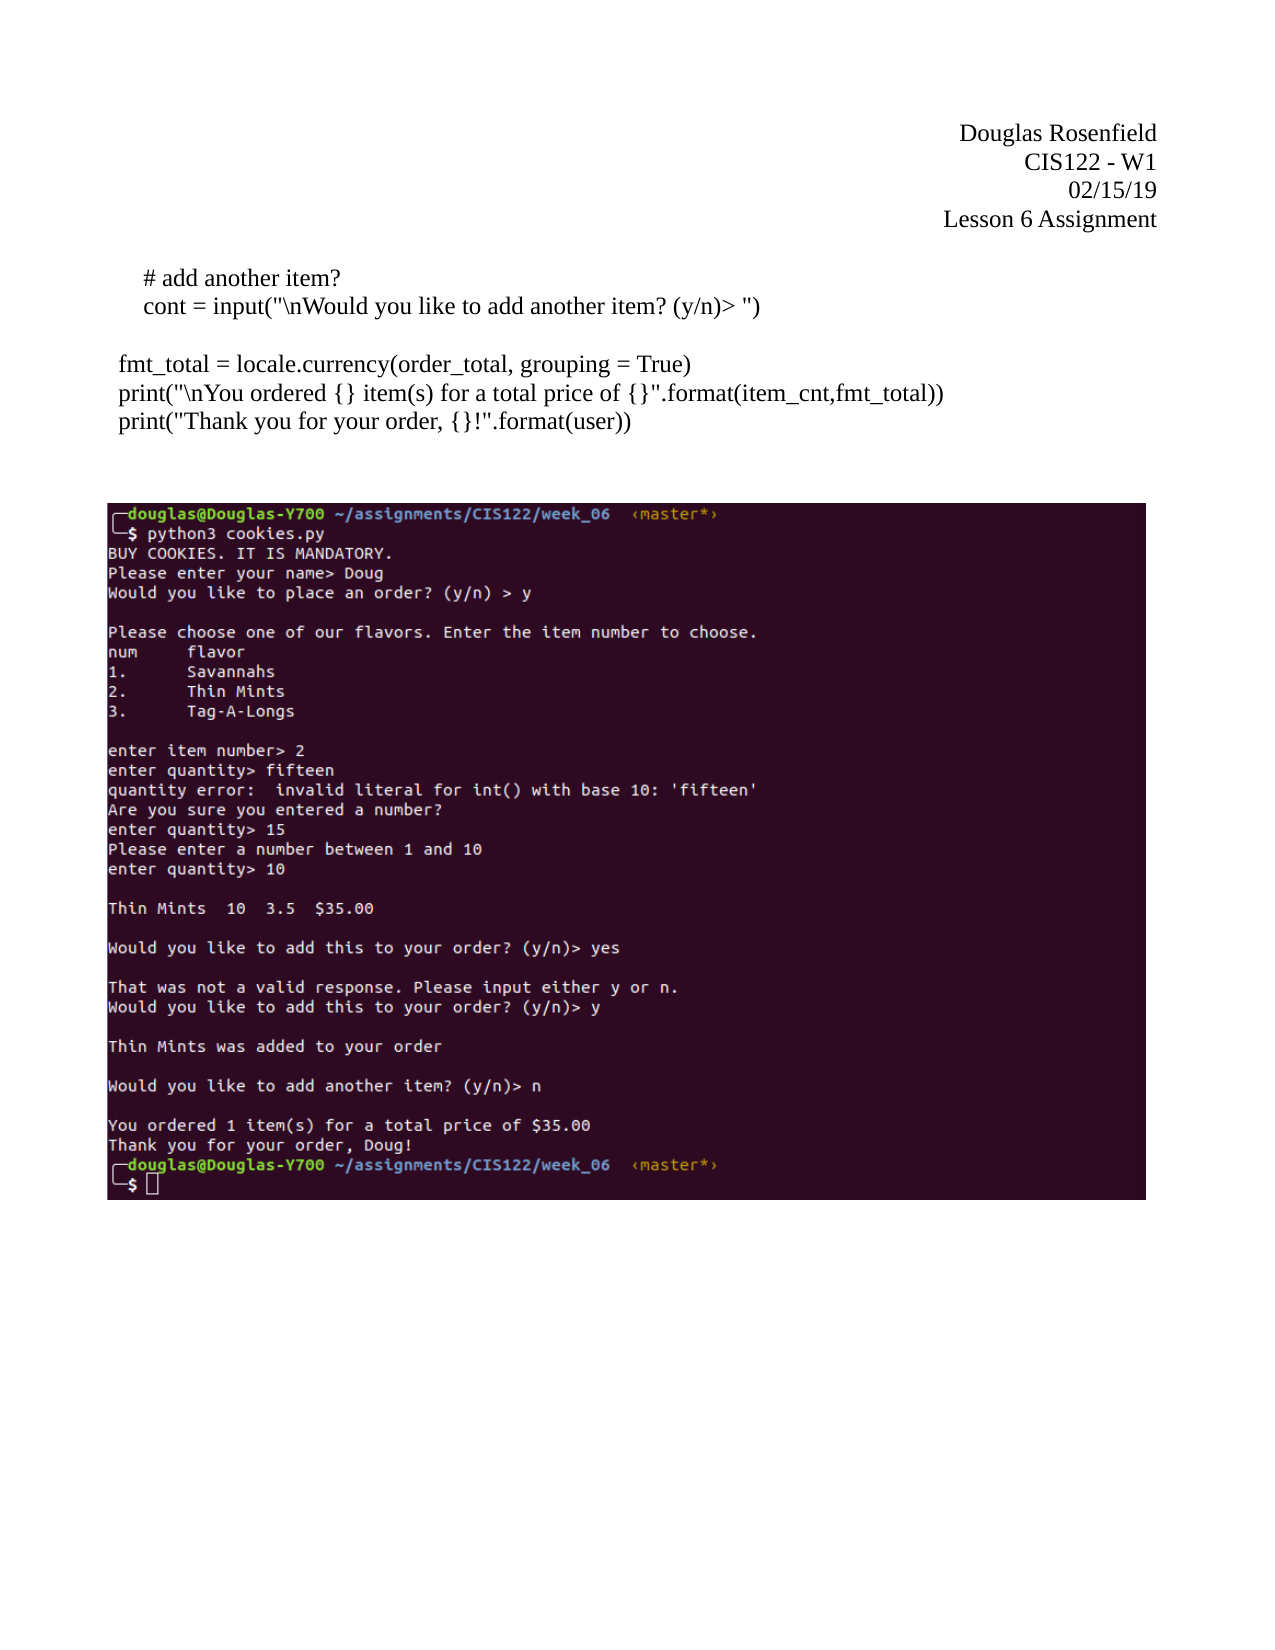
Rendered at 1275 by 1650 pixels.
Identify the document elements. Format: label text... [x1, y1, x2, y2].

text print("\nYou ordered {} item(s) for a total price of {}".format(item_cnt,fmt_total)) [118, 378, 1157, 406]
text cont = input("\nWould you like to add another item? (y/n)> ") [118, 291, 1157, 320]
picture [107, 503, 1146, 1200]
text fmt_total = locale.currency(order_total, grouping = True) [118, 349, 1157, 378]
text # add another item? [118, 263, 1157, 291]
text print("Thank you for your order, {}!".format(user)) [118, 406, 1157, 435]
